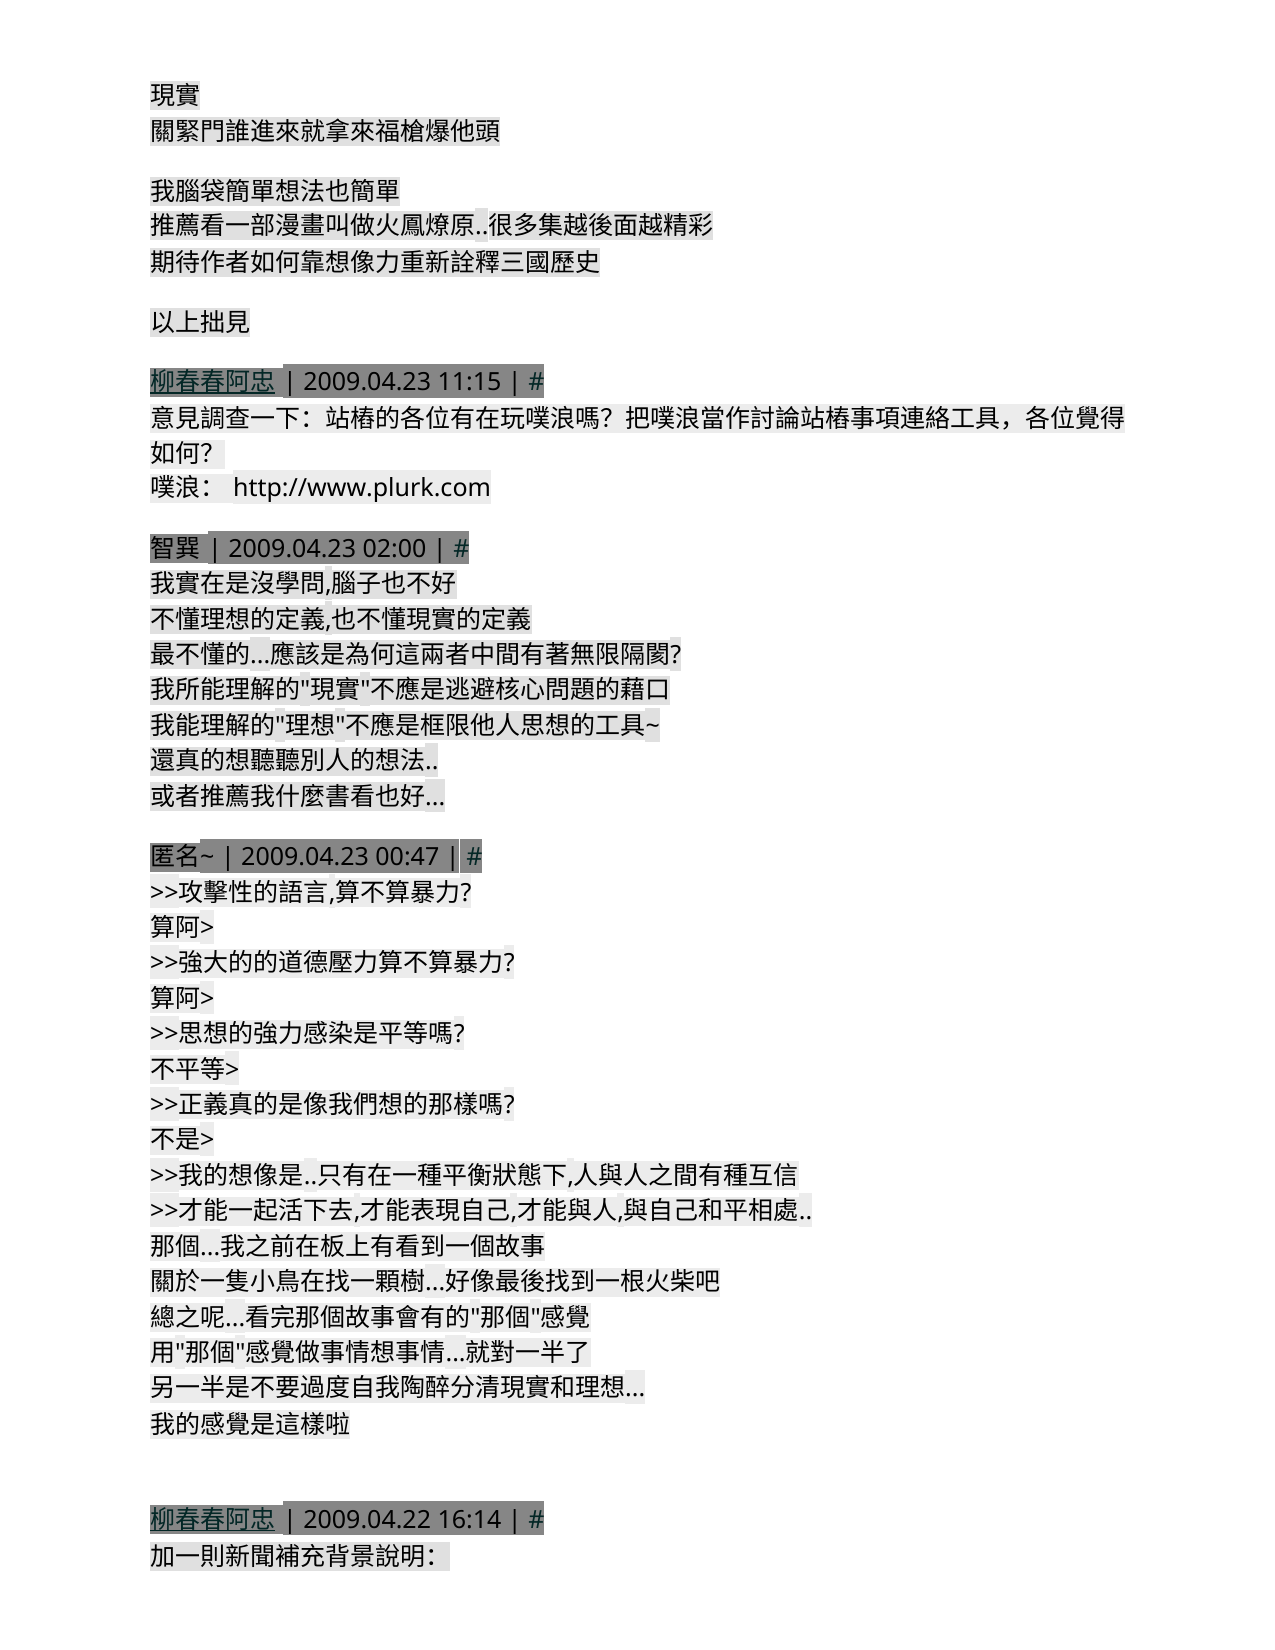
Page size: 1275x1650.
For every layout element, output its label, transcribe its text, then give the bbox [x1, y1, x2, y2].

text >>攻擊性的語言,算不算暴力? 算阿> >>強大的的道德壓力算不算暴力? 算阿> >>思想的強力感染是平等嗎? 不平等> >>正義真的是像我們想的那樣嗎? 不是> >>我的想像是..只有在一種平衡狀態下,人與人之間有種互信 >>才能一起活下去,才能表現自己,才能與人,與自己和平相處.. 那個...我之前在板上有看到一個故事 關於一隻小鳥在找一顆樹...好像最後找到一根火柴吧 總之呢...看完那個故事會有的"那個"感覺 用"那個"感覺做事情想事情...就對一半了 另一半是不要過度自我陶醉分清現實和理想... 我的感覺是這樣啦 [150, 873, 1125, 1475]
text 匿名~ | 2009.04.23 00:47 | # [150, 837, 1125, 873]
text 智巽 | 2009.04.23 02:00 | # [150, 529, 1125, 564]
text 以上拙見 [150, 302, 1125, 337]
text 加一則新聞補充背景說明： [150, 1535, 1125, 1571]
text 我實在是沒學問,腦子也不好 不懂理想的定義,也不懂現實的定義 最不懂的...應該是為何這兩者中間有著無限隔閡? 我所能理解的"現實"不應是逃避核心問題的藉口 我能理解的"理想"不應是框限他人思想的工具~ 還真的想聽聽別人的想法.. 或者推薦我什麼書看也好... [150, 564, 1125, 812]
text 現實 關緊門誰進來就拿來福槍爆他頭 [150, 75, 1125, 146]
text 柳春春阿忠 | 2009.04.23 11:15 | # [150, 362, 1125, 398]
text 柳春春阿忠 | 2009.04.22 16:14 | # [150, 1500, 1125, 1535]
text 意見調查一下：站樁的各位有在玩噗浪嗎？把噗浪當作討論站樁事項連絡工具，各位覺得如何？ 噗浪： http://www.plurk.com [150, 398, 1125, 504]
text 我腦袋簡單想法也簡單 推薦看一部漫畫叫做火鳳燎原..很多集越後面越精彩 期待作者如何靠想像力重新詮釋三國歷史 [150, 171, 1125, 277]
